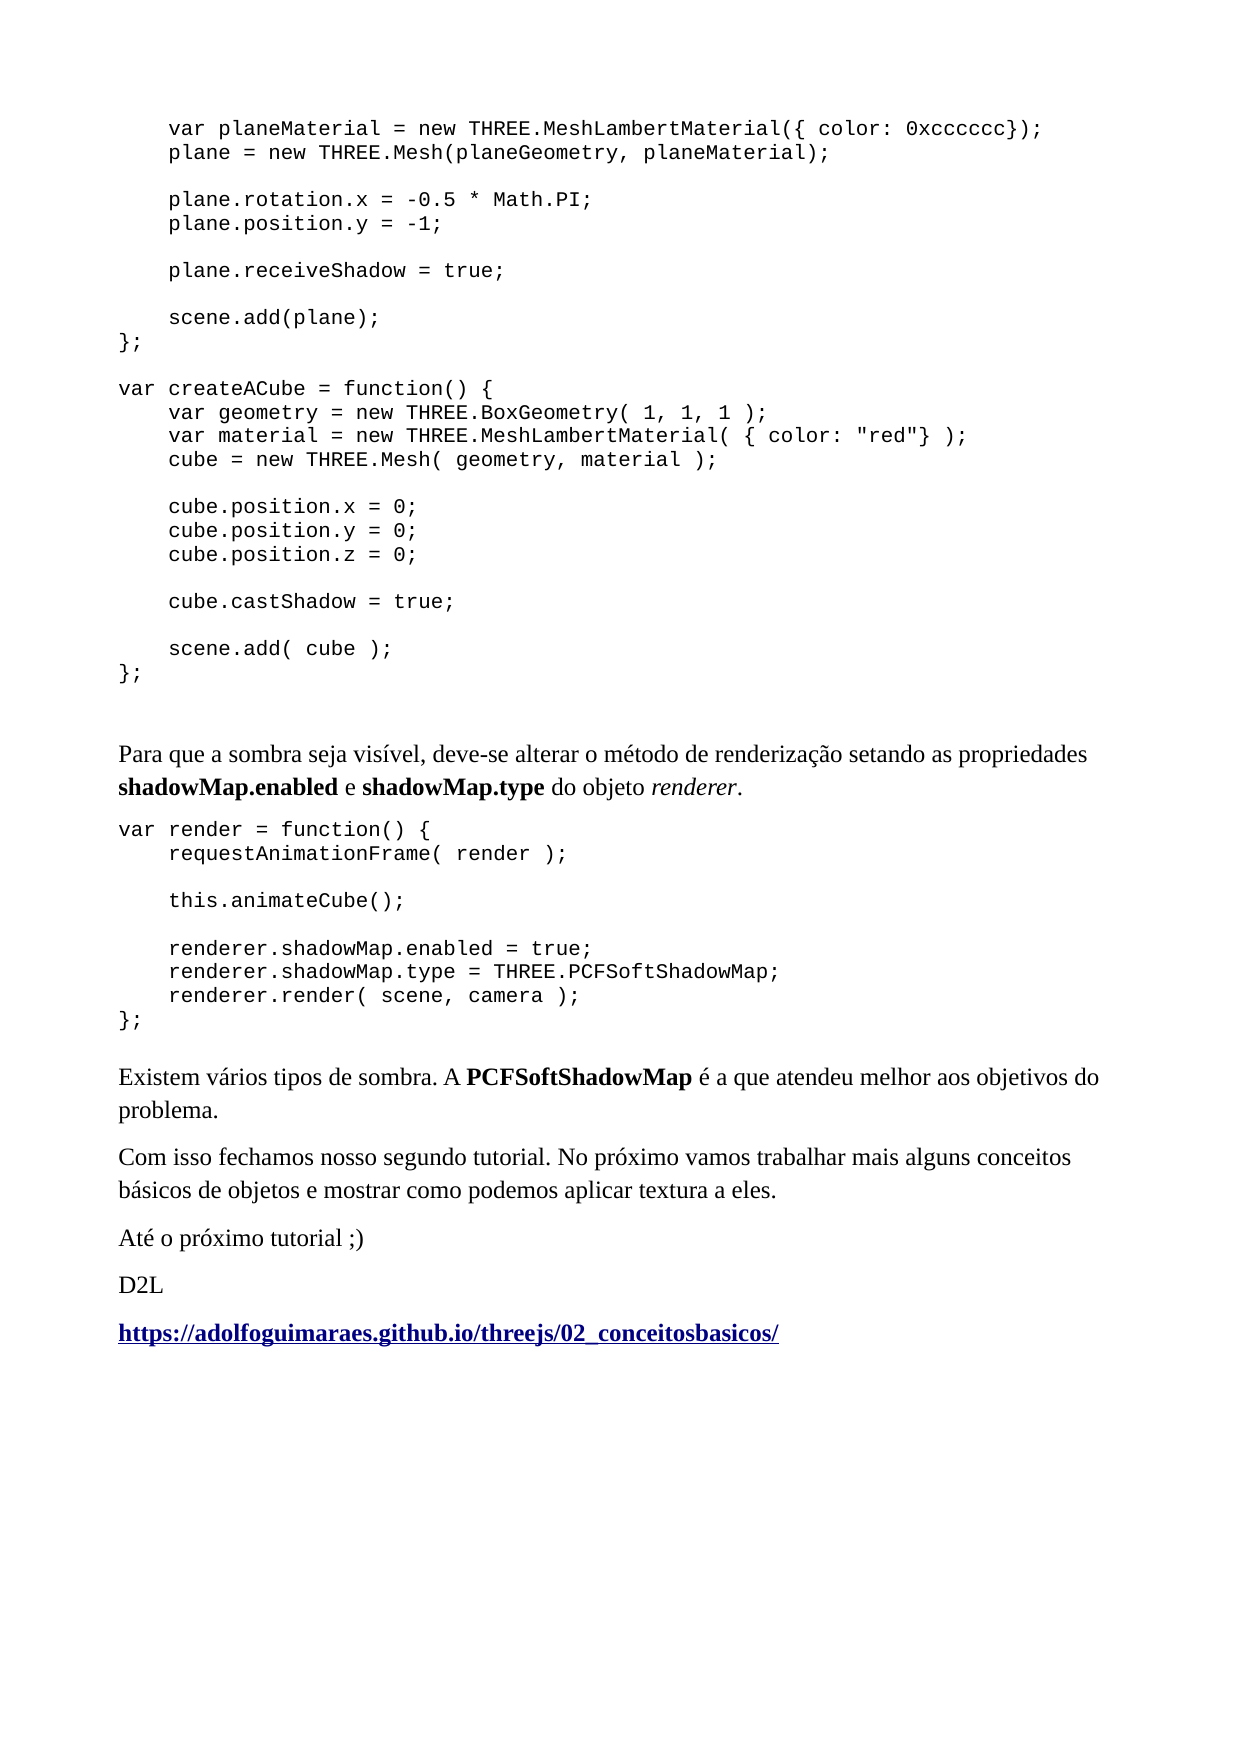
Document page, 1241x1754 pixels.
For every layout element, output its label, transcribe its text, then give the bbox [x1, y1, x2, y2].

text var render = function() { [118, 819, 1122, 843]
text Com isso fechamos nosso segundo tutorial. No próximo vamos trabalhar mais alguns conceitos básicos de objetos e mostrar como podemos aplicar textura a eles. [118, 1142, 1122, 1204]
text var geometry = new THREE.BoxGeometry( 1, 1, 1 ); [118, 402, 1122, 426]
text var createACube = function() { [118, 378, 1122, 402]
text this.animateCube(); [118, 890, 1122, 914]
text var material = new THREE.MeshLambertMaterial( { color: "red"} ); [118, 426, 1122, 449]
text cube.position.x = 0; [118, 496, 1122, 520]
text plane.position.y = -1; [118, 213, 1122, 236]
text cube.position.y = 0; [118, 520, 1122, 544]
text cube = new THREE.Mesh( geometry, material ); [118, 449, 1122, 473]
text Existem vários tipos de sombra. A PCFSoftShadowMap é a que atendeu melhor aos objetivos do problema. [118, 1062, 1122, 1123]
text }; [118, 662, 1122, 686]
text renderer.shadowMap.type = THREE.PCFSoftShadowMap; [118, 961, 1122, 985]
text requestAnimationFrame( render ); [118, 843, 1122, 867]
text }; [118, 331, 1122, 354]
text cube.position.z = 0; [118, 544, 1122, 567]
text plane = new THREE.Mesh(planeGeometry, planeMaterial); [118, 142, 1122, 165]
text }; [118, 1008, 1122, 1032]
text Até o próximo tutorial ;) [118, 1223, 1122, 1252]
text Para que a sombra seja visível, deve-se alterar o método de renderização setando as propriedades shadowMap.enabled e shadowMap.type do objeto renderer. [118, 739, 1122, 801]
text renderer.render( scene, camera ); [118, 985, 1122, 1008]
text renderer.shadowMap.enabled = true; [118, 938, 1122, 961]
text https://adolfoguimaraes.github.io/threejs/02_conceitosbasicos/ [118, 1318, 1122, 1347]
text var planeMaterial = new THREE.MeshLambertMaterial({ color: 0xcccccc}); [118, 118, 1122, 142]
text plane.rotation.x = -0.5 * Math.PI; [118, 189, 1122, 213]
text D2L [118, 1271, 1122, 1299]
text scene.add(plane); [118, 307, 1122, 331]
text scene.add( cube ); [118, 638, 1122, 662]
text plane.receiveShadow = true; [118, 260, 1122, 284]
text cube.castShadow = true; [118, 591, 1122, 615]
